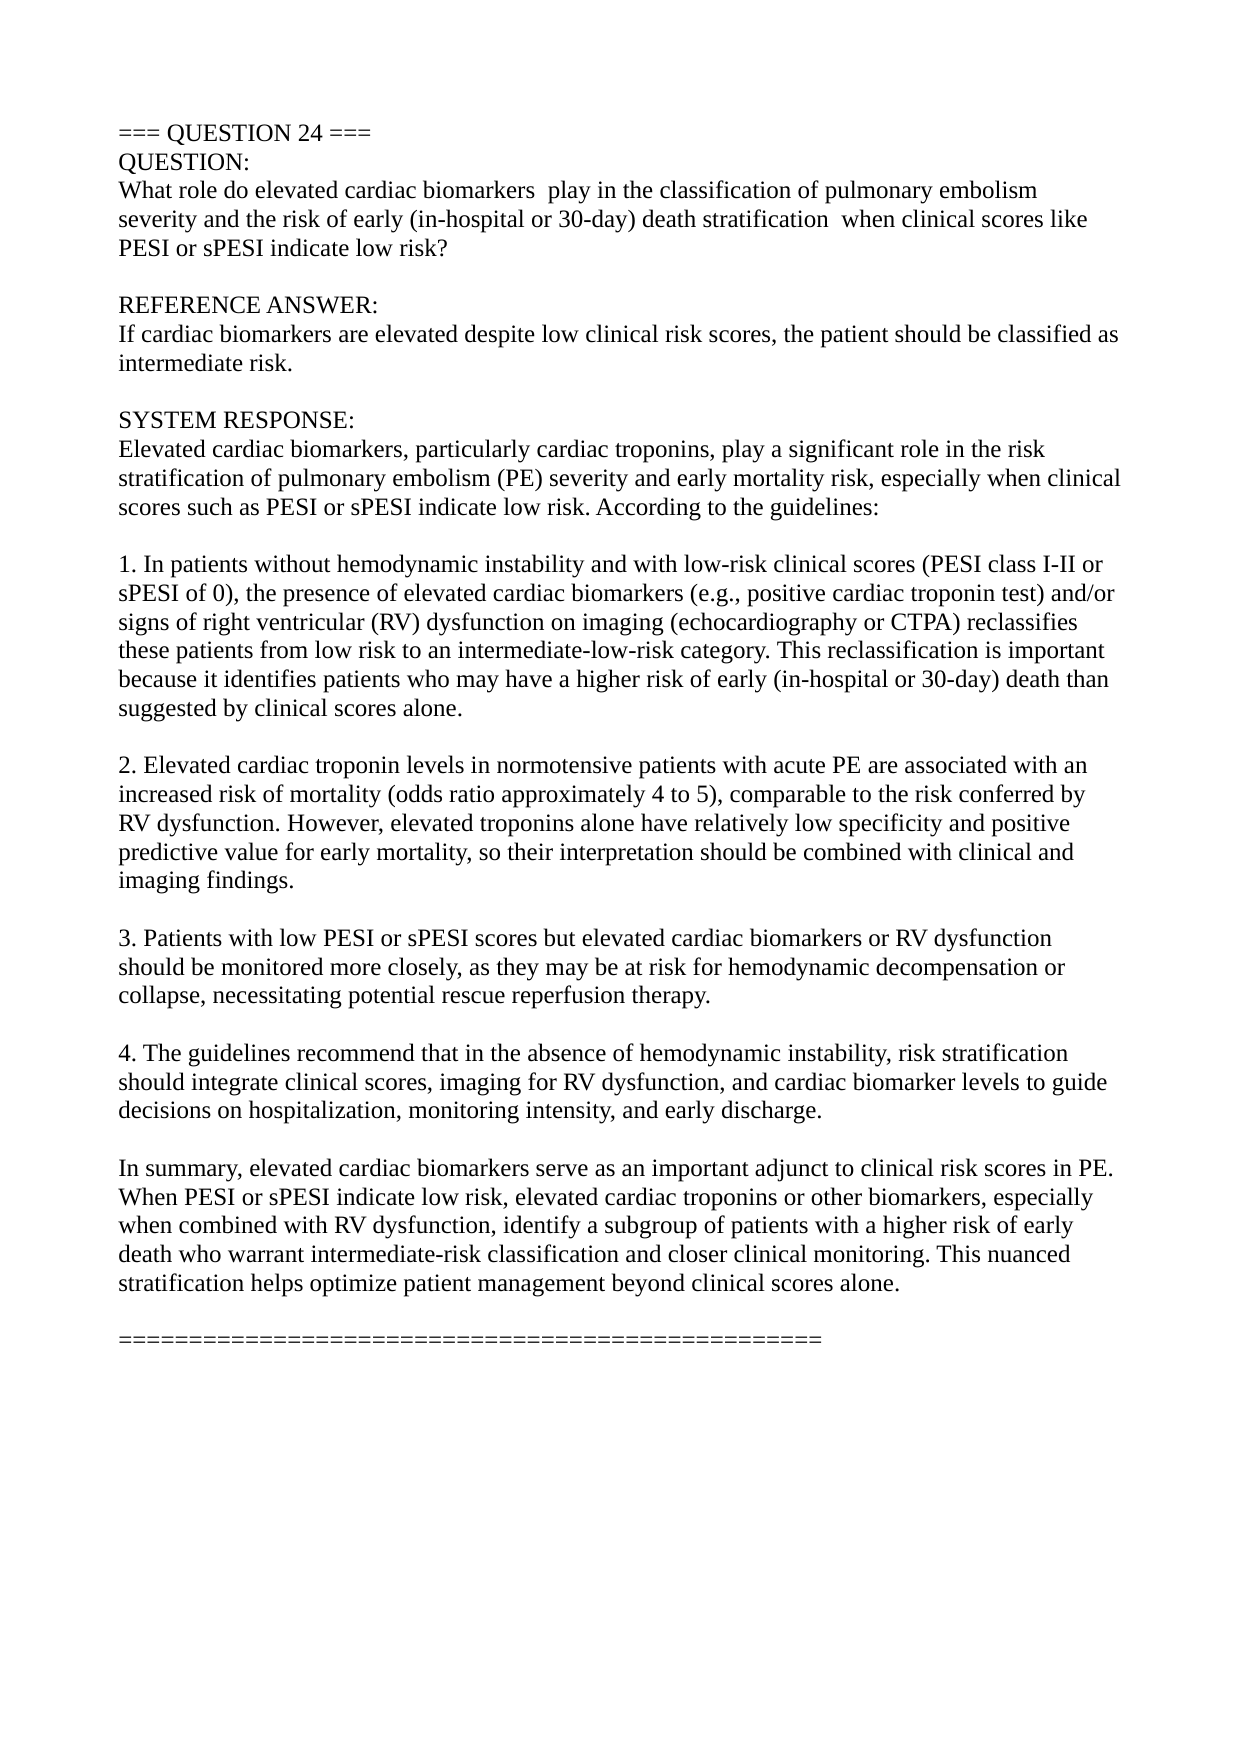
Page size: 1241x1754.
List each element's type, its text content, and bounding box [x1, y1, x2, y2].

text === QUESTION 24 === QUESTION: What role do elevated cardiac biomarkers play in the classification of pulmonary embolism severity and the risk of early (in-hospital or 30-day) death stratification when clinical scores like PESI or sPESI indicate low risk? REFERENCE ANSWER: If cardiac biomarkers are elevated despite low clinical risk scores, the patient should be classified as intermediate risk. SYSTEM RESPONSE: Elevated cardiac biomarkers, particularly cardiac troponins, play a significant role in the risk stratification of pulmonary embolism (PE) severity and early mortality risk, especially when clinical scores such as PESI or sPESI indicate low risk. According to the guidelines: 1. In patients without hemodynamic instability and with low-risk clinical scores (PESI class I-II or sPESI of 0), the presence of elevated cardiac biomarkers (e.g., positive cardiac troponin test) and/or signs of right ventricular (RV) dysfunction on imaging (echocardiography or CTPA) reclassifies these patients from low risk to an intermediate-low-risk category. This reclassification is important because it identifies patients who may have a higher risk of early (in-hospital or 30-day) death than suggested by clinical scores alone. 2. Elevated cardiac troponin levels in normotensive patients with acute PE are associated with an increased risk of mortality (odds ratio approximately 4 to 5), comparable to the risk conferred by RV dysfunction. However, elevated troponins alone have relatively low specificity and positive predictive value for early mortality, so their interpretation should be combined with clinical and imaging findings. 3. Patients with low PESI or sPESI scores but elevated cardiac biomarkers or RV dysfunction should be monitored more closely, as they may be at risk for hemodynamic decompensation or collapse, necessitating potential rescue reperfusion therapy. 4. The guidelines recommend that in the absence of hemodynamic instability, risk stratification should integrate clinical scores, imaging for RV dysfunction, and cardiac biomarker levels to guide decisions on hospitalization, monitoring intensity, and early discharge. In summary, elevated cardiac biomarkers serve as an important adjunct to clinical risk scores in PE. When PESI or sPESI indicate low risk, elevated cardiac troponins or other biomarkers, especially when combined with RV dysfunction, identify a subgroup of patients with a higher risk of early death who warrant intermediate-risk classification and closer clinical monitoring. This nuanced stratification helps optimize patient management beyond clinical scores alone. ================================================== [118, 118, 1122, 1354]
